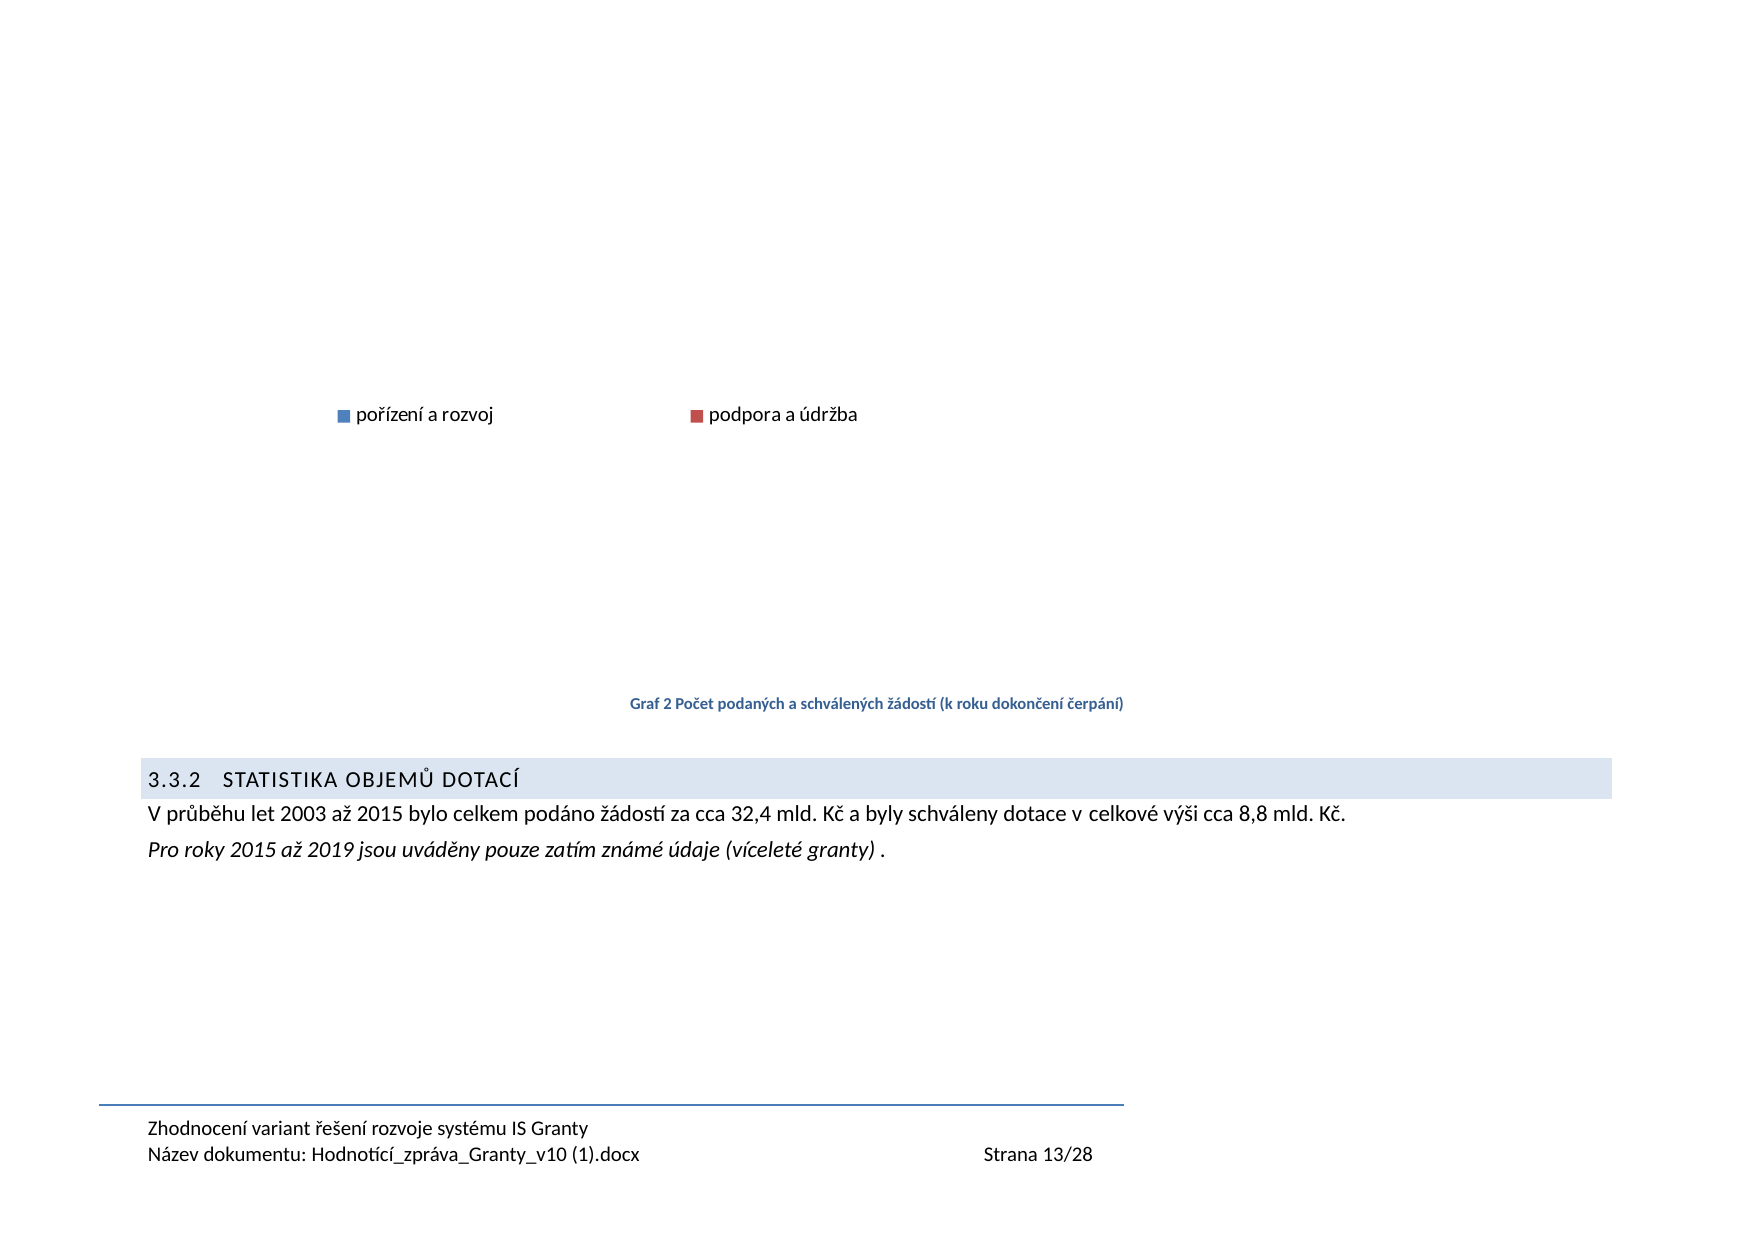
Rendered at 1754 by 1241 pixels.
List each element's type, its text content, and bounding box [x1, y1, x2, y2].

text Graf 2 Počet podaných a schválených žádostí (k roku dokončení čerpání) [148, 693, 1606, 714]
text V průběhu let 2003 až 2015 bylo celkem podáno žádostí za cca 32,4 mld. Kč a byly schváleny dotace v celkové výši cca 8,8 mld. Kč. [148, 799, 1606, 827]
text Pro roky 2015 až 2019 jsou uváděny pouze zatím známé údaje (víceleté granty) . [148, 835, 1606, 863]
subtitle Statistika objemů dotací [148, 765, 1606, 793]
